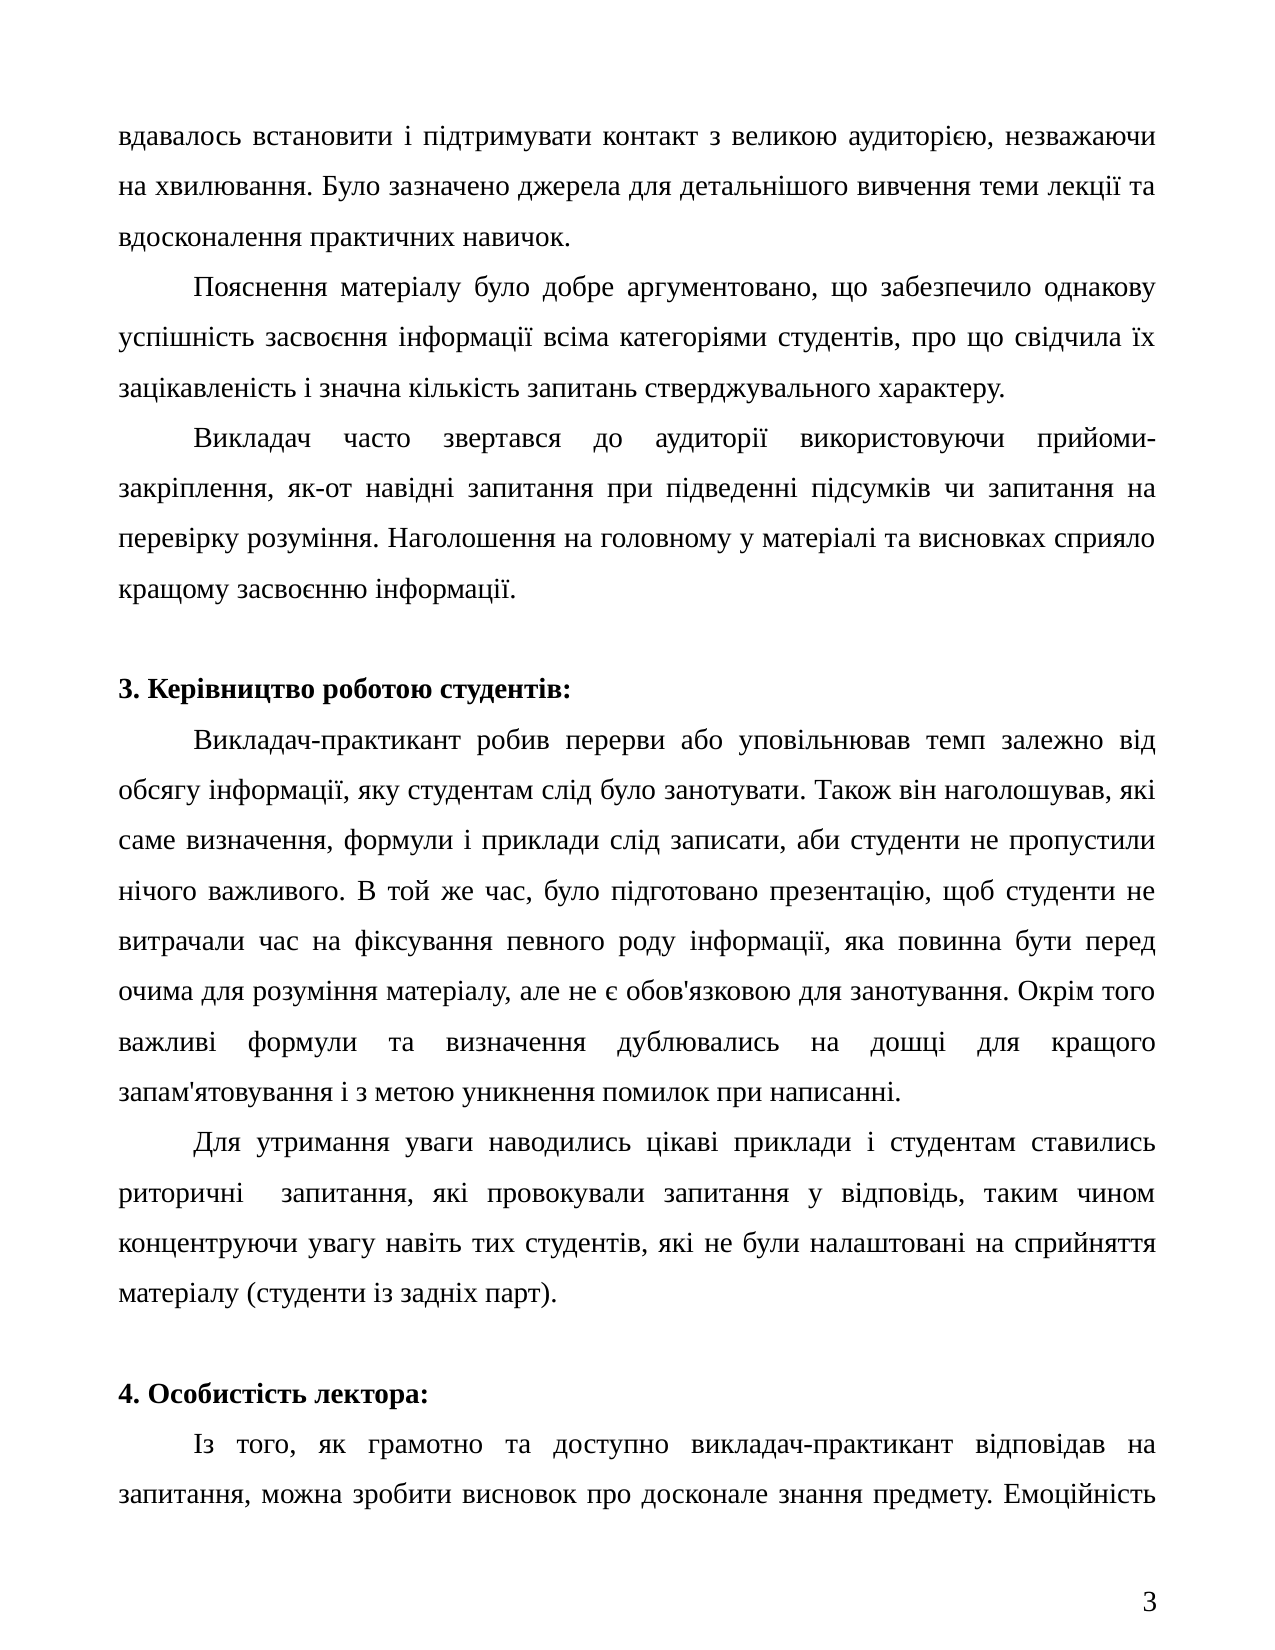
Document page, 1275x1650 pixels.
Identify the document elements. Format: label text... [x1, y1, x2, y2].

text Викладач-практикант робив перерви або уповільнював темп залежно від обсягу інформації, яку студентам слід було занотувати. Також він наголошував, які саме визначення, формули і приклади слід записати, аби студенти не пропустили нічого важливого. В той же час, було підготовано презентацію, щоб студенти не витрачали час на фіксування певного роду інформації, яка повинна бути перед очима для розуміння матеріалу, але не є обов'язковою для занотування. Окрім того важливі формули та визначення дублювались на дошці для кращого запам'ятовування і з метою уникнення помилок при написанні. [118, 722, 1157, 1108]
text 3. Керівництво роботою студентів: [118, 672, 1157, 705]
text вдавалось встановити і підтримувати контакт з великою аудиторією, незважаючи на хвилювання. Було зазначено джерела для детальнішого вивчення теми лекції та вдосконалення практичних навичок. [118, 118, 1157, 252]
text Викладач часто звертався до аудиторії використовуючи прийоми-закріплення, як-от навідні запитання при підведенні підсумків чи запитання на перевірку розуміння. Наголошення на головному у матеріалі та висновках сприяло кращому засвоєнню інформації. [118, 420, 1157, 604]
text Пояснення матеріалу було добре аргументовано, що забезпечило однакову успішність засвоєння інформації всіма категоріями студентів, про що свідчила їх зацікавленість і значна кількість запитань стверджувального характеру. [118, 269, 1157, 403]
text Для утримання уваги наводились цікаві приклади і студентам ставились риторичні запитання, які провокували запитання у відповідь, таким чином концентруючи увагу навіть тих студентів, які не були налаштовані на сприйняття матеріалу (студенти із задніх парт). [118, 1124, 1157, 1309]
text 4. Особистість лектора: [118, 1376, 1157, 1409]
text Із того, як грамотно та доступно викладач-практикант відповідав на запитання, можна зробити висновок про досконале знання предмету. Емоційність [118, 1426, 1157, 1510]
